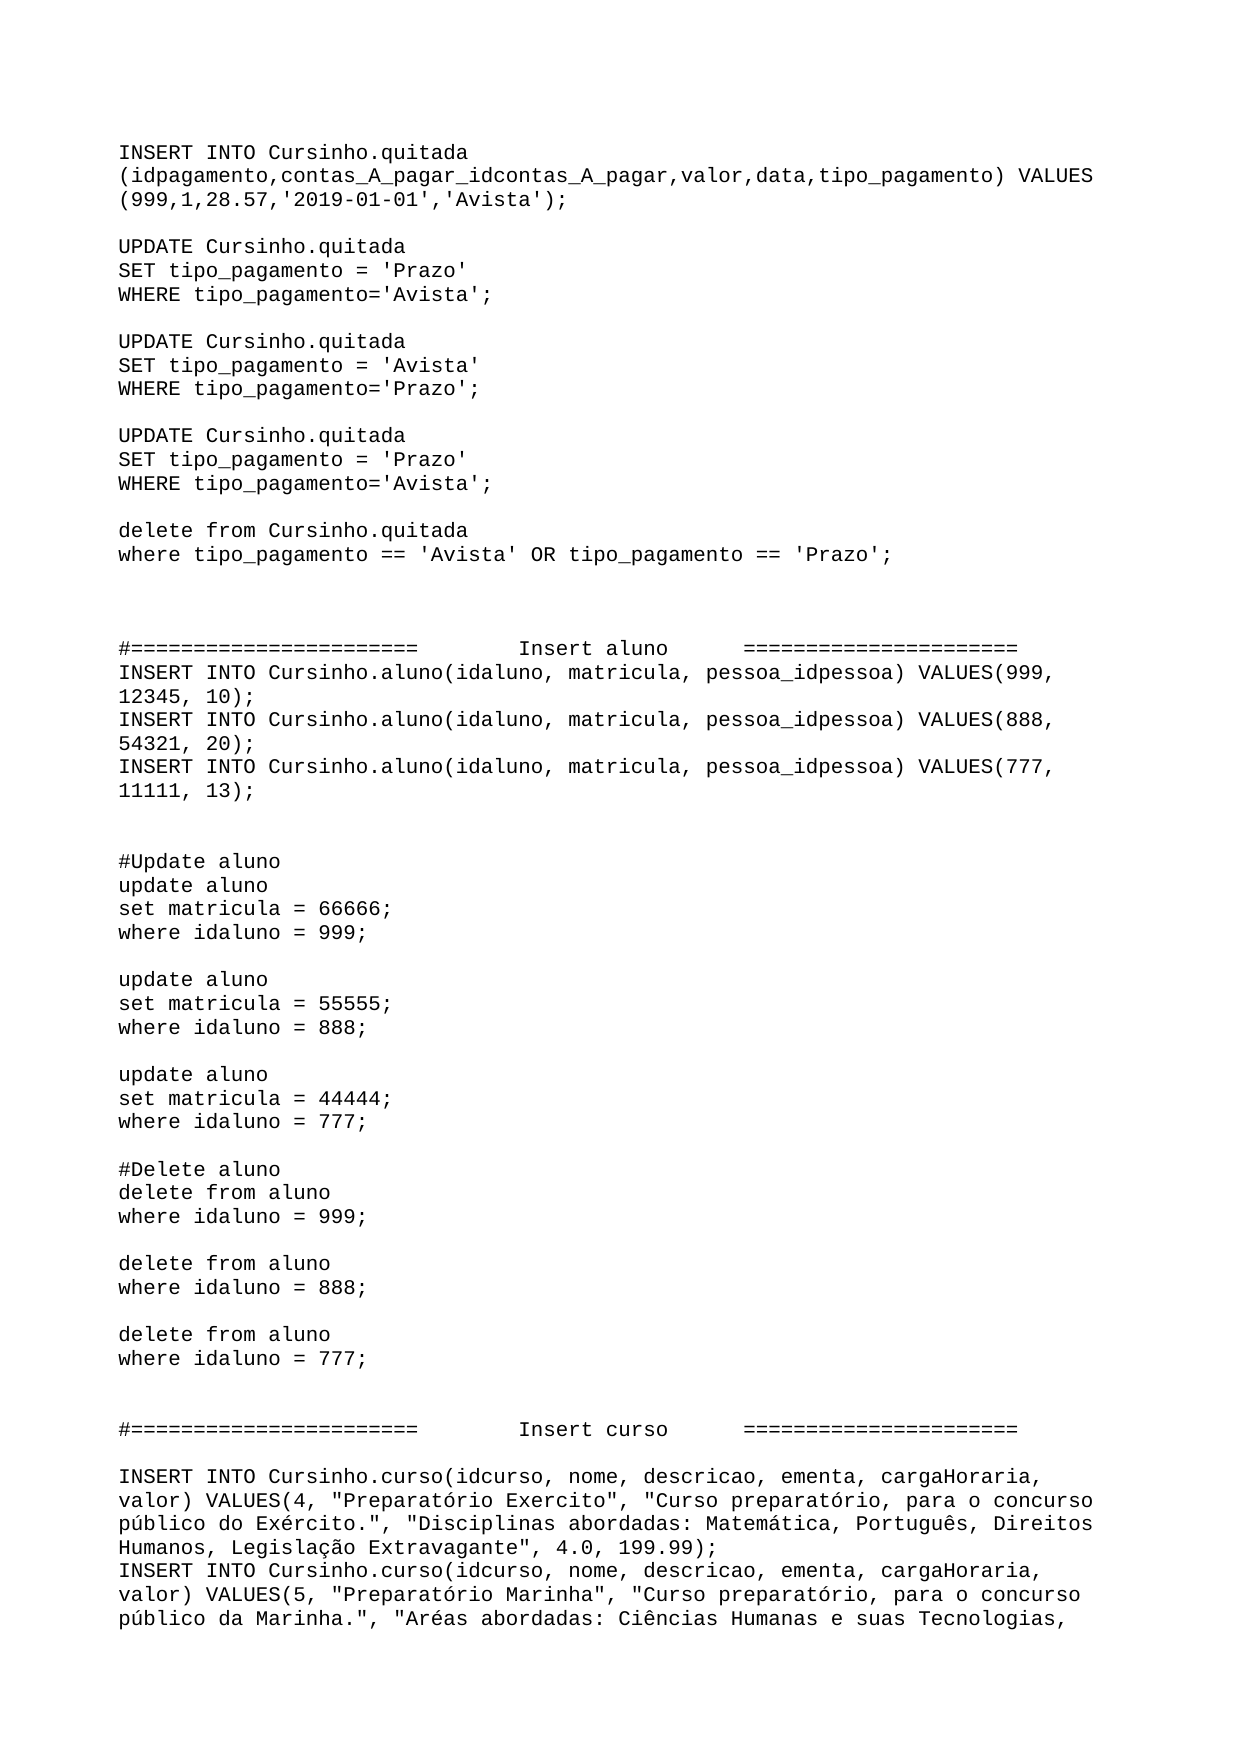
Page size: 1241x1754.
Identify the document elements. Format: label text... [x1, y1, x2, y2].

text where tipo_pagamento == 'Avista' OR tipo_pagamento == 'Prazo'; [118, 544, 1122, 567]
text INSERT INTO Cursinho.curso(idcurso, nome, descricao, ementa, cargaHoraria, valor) VALUES(5, "Preparatório Marinha", "Curso preparatório, para o concurso público da Marinha.", "Aréas abordadas: Ciências Humanas e suas Tecnologias, [118, 1561, 1122, 1631]
text set matricula = 55555; [118, 993, 1122, 1017]
text set matricula = 44444; [118, 1088, 1122, 1111]
text INSERT INTO Cursinho.aluno(idaluno, matricula, pessoa_idpessoa) VALUES(999, 12345, 10); [118, 662, 1122, 709]
text where idaluno = 888; [118, 1017, 1122, 1040]
text SET tipo_pagamento = 'Prazo' [118, 449, 1122, 473]
text update aluno [118, 875, 1122, 898]
text WHERE tipo_pagamento='Prazo'; [118, 378, 1122, 402]
text SET tipo_pagamento = 'Avista' [118, 354, 1122, 378]
text #======================= Insert aluno ====================== [118, 638, 1122, 662]
text WHERE tipo_pagamento='Avista'; [118, 473, 1122, 496]
text delete from aluno [118, 1253, 1122, 1277]
text where idaluno = 777; [118, 1348, 1122, 1371]
text update aluno [118, 969, 1122, 993]
text INSERT INTO Cursinho.curso(idcurso, nome, descricao, ementa, cargaHoraria, valor) VALUES(4, "Preparatório Exercito", "Curso preparatório, para o concurso público do Exército.", "Disciplinas abordadas: Matemática, Português, Direitos Humanos, Legislação Extravagante", 4.0, 199.99); [118, 1466, 1122, 1561]
text where idaluno = 777; [118, 1111, 1122, 1135]
text #======================= Insert curso ====================== [118, 1419, 1122, 1442]
text #Update aluno [118, 851, 1122, 875]
text where idaluno = 888; [118, 1277, 1122, 1300]
text delete from Cursinho.quitada [118, 520, 1122, 544]
text where idaluno = 999; [118, 922, 1122, 946]
text #Delete aluno [118, 1158, 1122, 1182]
text delete from aluno [118, 1324, 1122, 1348]
text INSERT INTO Cursinho.quitada (idpagamento,contas_A_pagar_idcontas_A_pagar,valor,data,tipo_pagamento) VALUES (999,1,28.57,'2019-01-01','Avista'); [118, 142, 1122, 213]
text delete from aluno [118, 1182, 1122, 1206]
text SET tipo_pagamento = 'Prazo' [118, 260, 1122, 284]
text set matricula = 66666; [118, 898, 1122, 922]
text UPDATE Cursinho.quitada [118, 331, 1122, 354]
text INSERT INTO Cursinho.aluno(idaluno, matricula, pessoa_idpessoa) VALUES(777, 11111, 13); [118, 757, 1122, 804]
text INSERT INTO Cursinho.aluno(idaluno, matricula, pessoa_idpessoa) VALUES(888, 54321, 20); [118, 709, 1122, 757]
text UPDATE Cursinho.quitada [118, 426, 1122, 449]
text update aluno [118, 1064, 1122, 1088]
text where idaluno = 999; [118, 1206, 1122, 1229]
text UPDATE Cursinho.quitada [118, 236, 1122, 260]
text WHERE tipo_pagamento='Avista'; [118, 284, 1122, 307]
